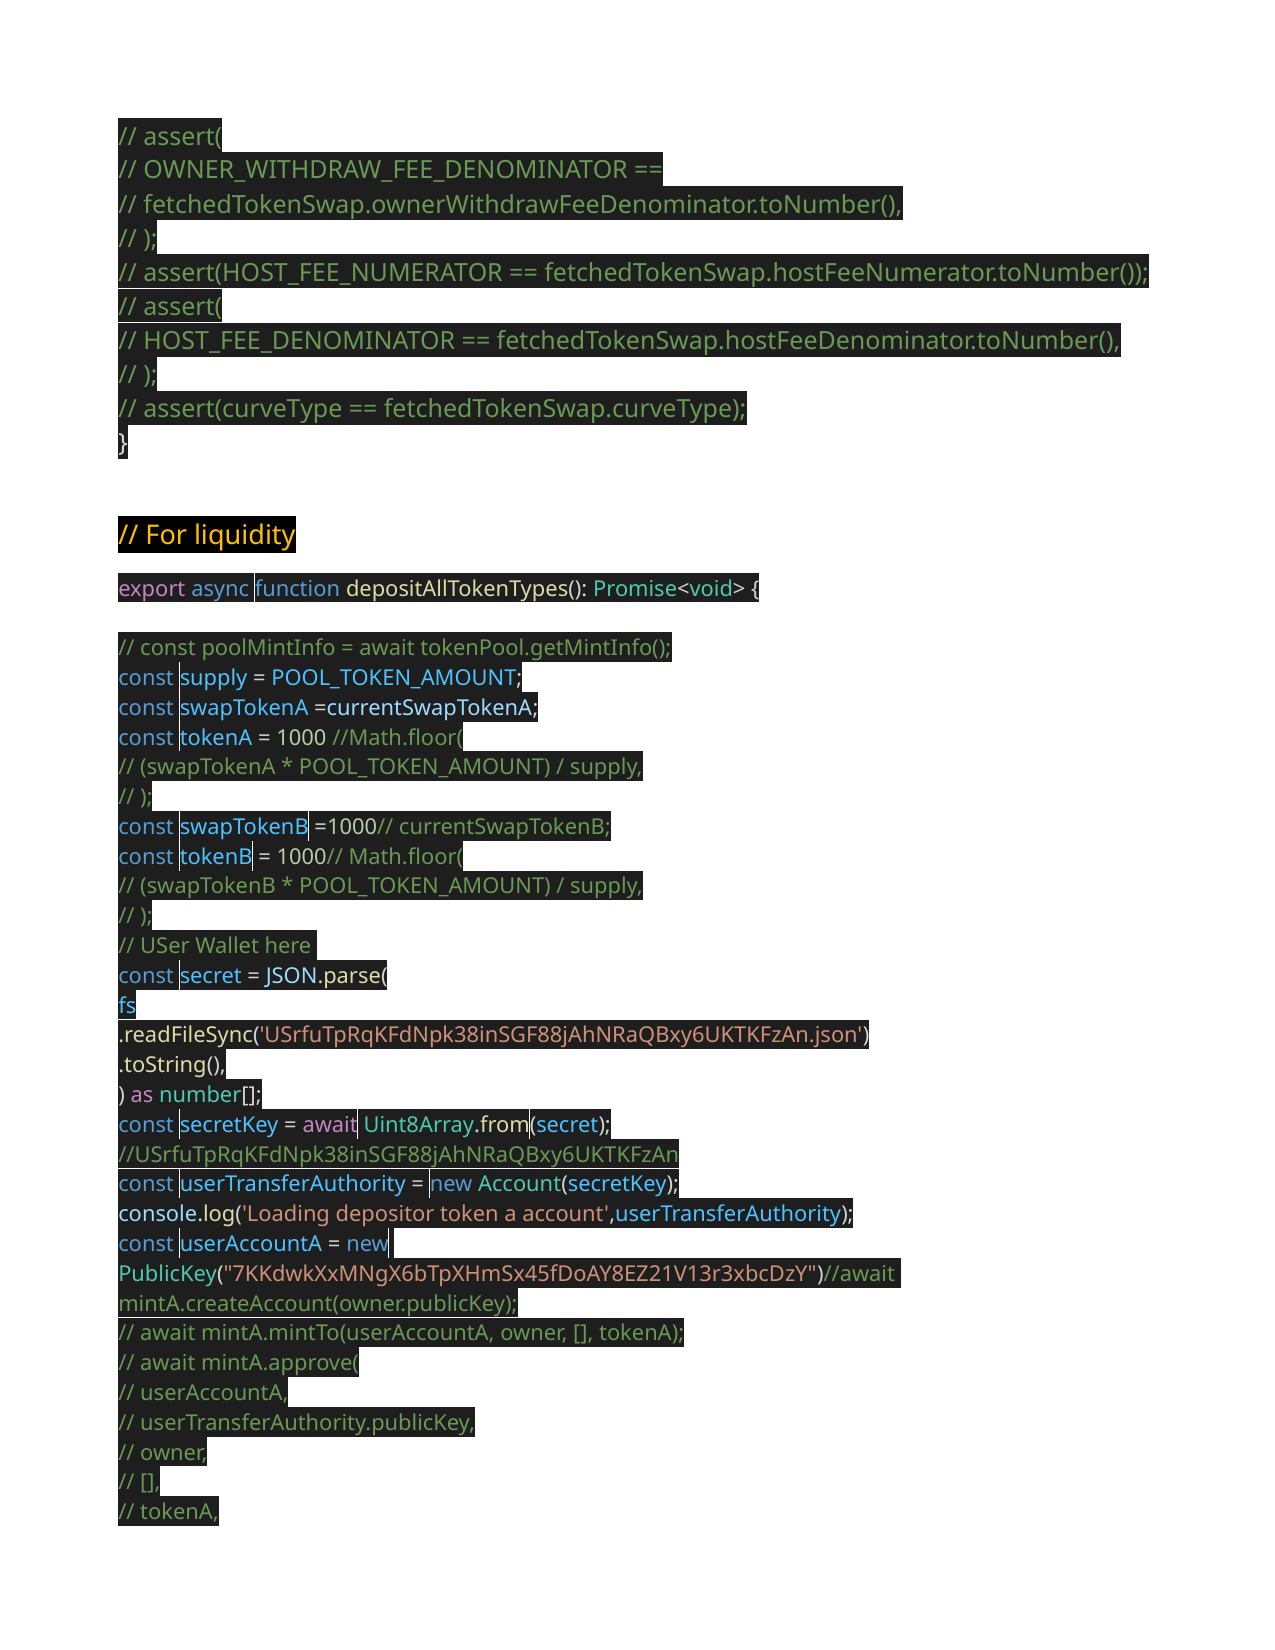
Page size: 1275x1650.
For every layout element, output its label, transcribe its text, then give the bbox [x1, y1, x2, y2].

text const secretKey = await Uint8Array.from(secret); [118, 1109, 1157, 1139]
text // assert( [118, 118, 1157, 152]
text // ); [118, 900, 1157, 930]
text // await mintA.mintTo(userAccountA, owner, [], tokenA); [118, 1317, 1157, 1347]
text const userAccountA = new PublicKey("7KKdwkXxMNgX6bTpXHmSx45fDoAY8EZ21V13r3xbcDzY")//await mintA.createAccount(owner.publicKey); [118, 1228, 1157, 1317]
text // assert(HOST_FEE_NUMERATOR == fetchedTokenSwap.hostFeeNumerator.toNumber()); [118, 254, 1157, 288]
text // assert(curveType == fetchedTokenSwap.curveType); [118, 391, 1157, 425]
text // For liquidity [118, 516, 1157, 553]
text ) as number[]; [118, 1079, 1157, 1109]
text // userTransferAuthority.publicKey, [118, 1407, 1157, 1437]
text // [], [118, 1466, 1157, 1496]
text export async function depositAllTokenTypes(): Promise<void> { [118, 573, 1157, 602]
text const tokenA = 1000 //Math.floor( [118, 722, 1157, 751]
text // assert( [118, 288, 1157, 322]
text // ); [118, 220, 1157, 254]
text // (swapTokenB * POOL_TOKEN_AMOUNT) / supply, [118, 871, 1157, 900]
text // (swapTokenA * POOL_TOKEN_AMOUNT) / supply, [118, 751, 1157, 781]
text fs [118, 990, 1157, 1019]
text const userTransferAuthority = new Account(secretKey); [118, 1168, 1157, 1198]
text // userAccountA, [118, 1377, 1157, 1407]
text // USer Wallet here [118, 930, 1157, 960]
text .readFileSync('USrfuTpRqKFdNpk38inSGF88jAhNRaQBxy6UKTKFzAn.json') [118, 1019, 1157, 1049]
text .toString(), [118, 1049, 1157, 1079]
text console.log('Loading depositor token a account',userTransferAuthority); [118, 1198, 1157, 1228]
text // ); [118, 781, 1157, 811]
text // OWNER_WITHDRAW_FEE_DENOMINATOR == [118, 152, 1157, 186]
text // const poolMintInfo = await tokenPool.getMintInfo(); [118, 632, 1157, 662]
text // owner, [118, 1437, 1157, 1466]
text const secret = JSON.parse( [118, 960, 1157, 990]
text const supply = POOL_TOKEN_AMOUNT; [118, 662, 1157, 692]
text const swapTokenA =currentSwapTokenA; [118, 692, 1157, 722]
text const tokenB = 1000// Math.floor( [118, 841, 1157, 871]
text // tokenA, [118, 1496, 1157, 1526]
text // await mintA.approve( [118, 1347, 1157, 1377]
text // fetchedTokenSwap.ownerWithdrawFeeDenominator.toNumber(), [118, 186, 1157, 220]
text //USrfuTpRqKFdNpk38inSGF88jAhNRaQBxy6UKTKFzAn [118, 1139, 1157, 1168]
text const swapTokenB =1000// currentSwapTokenB; [118, 811, 1157, 841]
text // HOST_FEE_DENOMINATOR == fetchedTokenSwap.hostFeeDenominator.toNumber(), [118, 322, 1157, 357]
text } [118, 425, 1157, 459]
text // ); [118, 357, 1157, 391]
